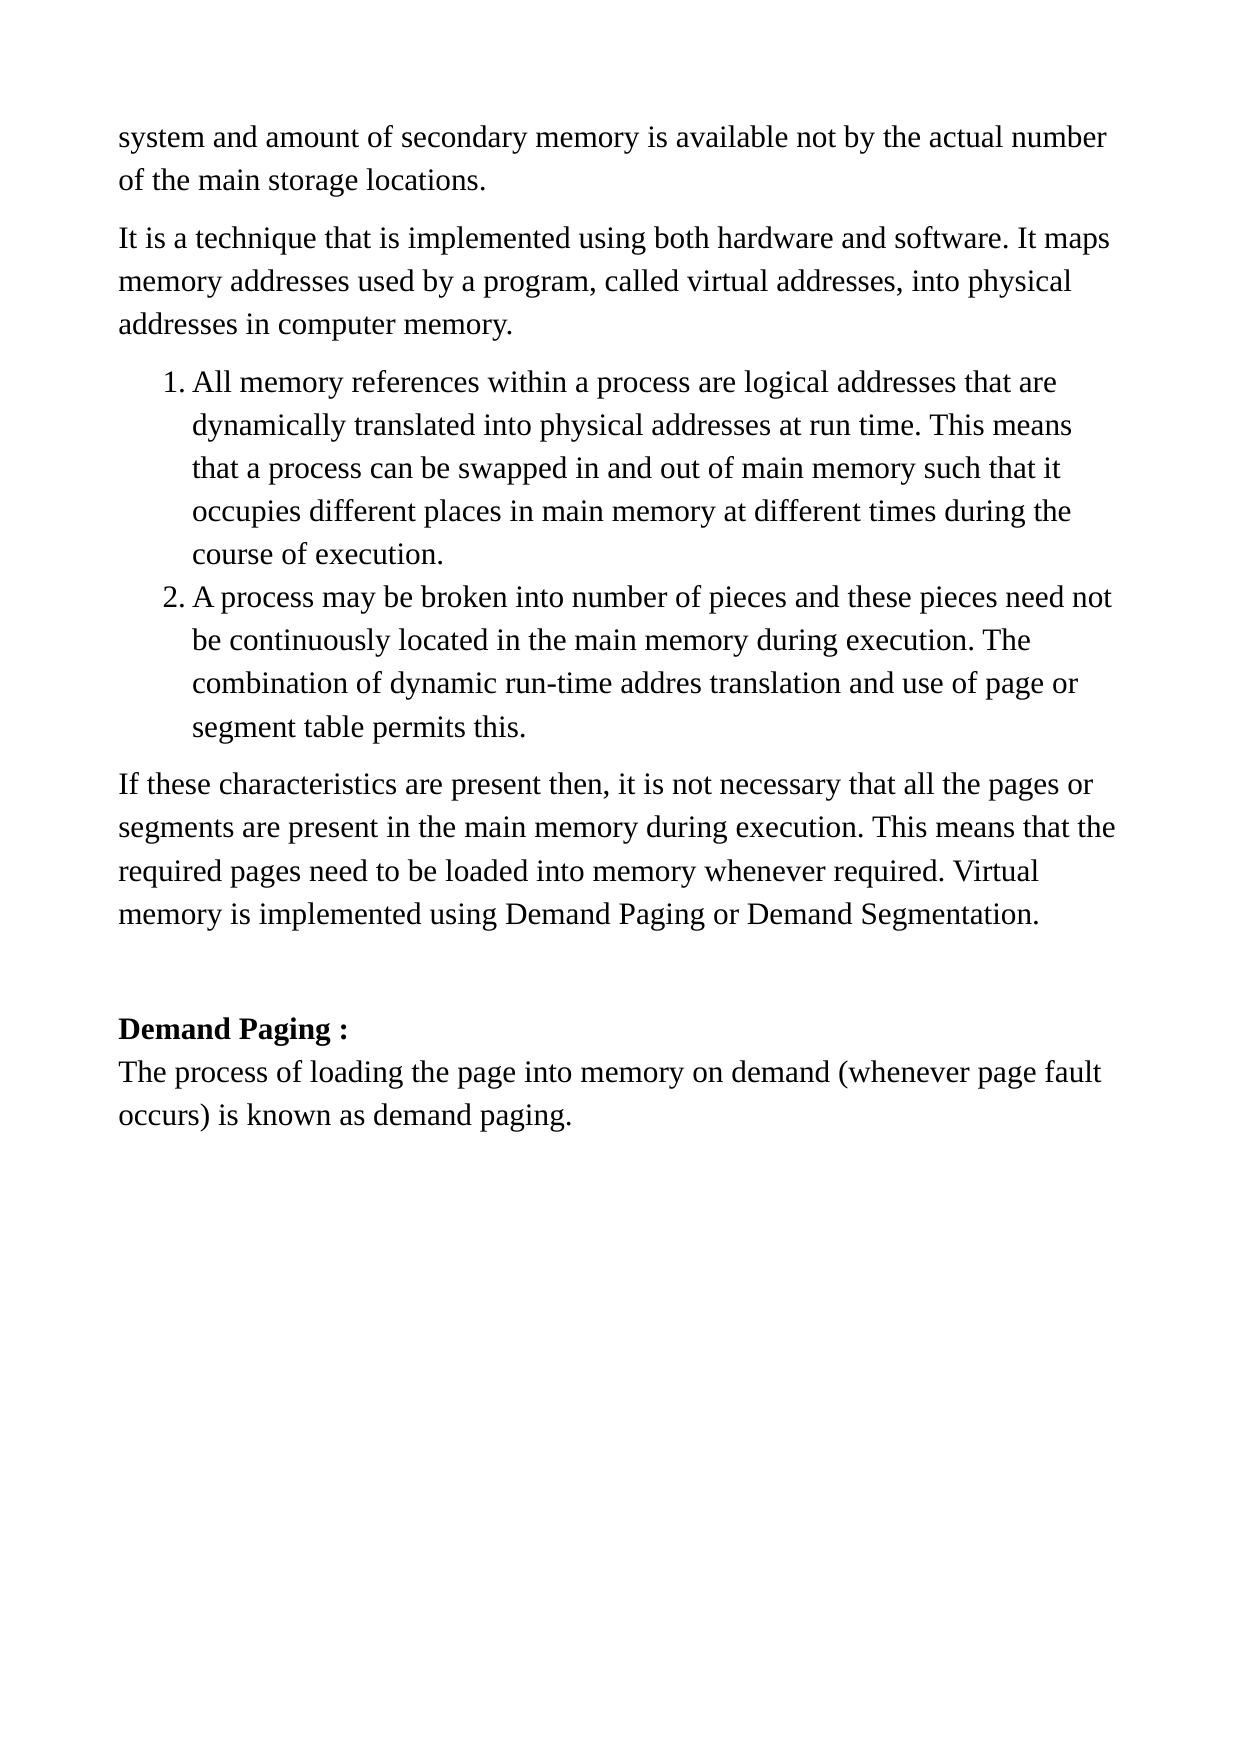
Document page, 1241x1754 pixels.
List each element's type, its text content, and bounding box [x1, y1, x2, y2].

list A process may be broken into number of pieces and these pieces need not be continuously located in the main memory during execution. The combination of dynamic run-time addres translation and use of page or segment table permits this. [162, 578, 1122, 744]
text It is a technique that is implemented using both hardware and software. It maps memory addresses used by a program, called virtual addresses, into physical addresses in computer memory. [118, 219, 1122, 341]
text If these characteristics are present then, it is not necessary that all the pages or segments are present in the main memory during execution. This means that the required pages need to be loaded into memory whenever required. Virtual memory is implemented using Demand Paging or Demand Segmentation. [118, 766, 1122, 931]
text Demand Paging : The process of loading the page into memory on demand (whenever page fault occurs) is known as demand paging. [118, 1010, 1122, 1133]
text system and amount of secondary memory is available not by the actual number of the main storage locations. [118, 118, 1122, 197]
list All memory references within a process are logical addresses that are dynamically translated into physical addresses at run time. This means that a process can be swapped in and out of main memory such that it occupies different places in main memory at different times during the course of execution. [162, 363, 1122, 571]
